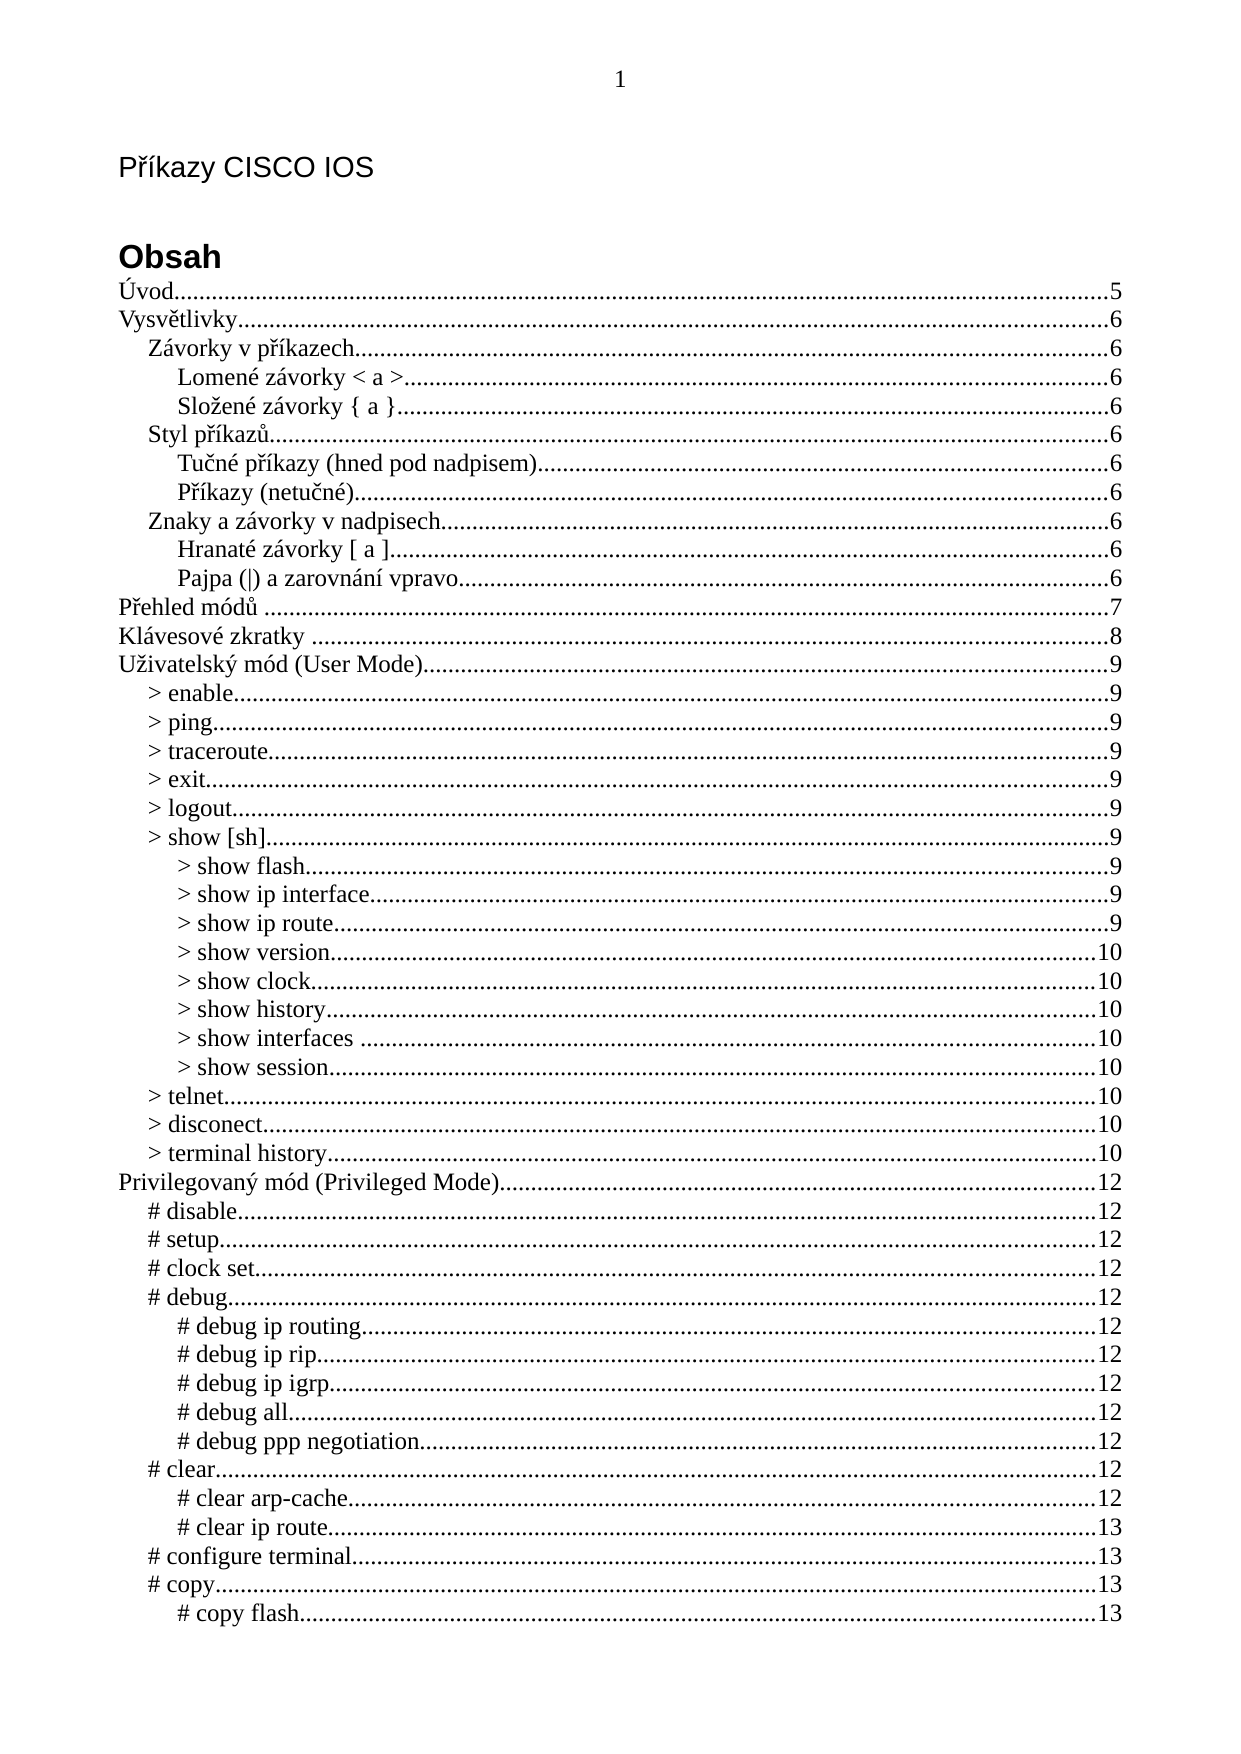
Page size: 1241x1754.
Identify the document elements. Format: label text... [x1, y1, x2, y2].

text > telnet 10 [148, 1081, 1122, 1109]
text Lomené závorky < a > 6 [177, 362, 1122, 391]
text Privilegovaný mód (Privileged Mode) 12 [118, 1167, 1122, 1196]
text > show clock 10 [177, 966, 1122, 994]
text # clear arp-cache 12 [177, 1483, 1122, 1512]
text > traceroute 9 [148, 736, 1122, 764]
text Znaky a závorky v nadpisech 6 [148, 506, 1122, 534]
text > enable 9 [148, 678, 1122, 707]
text Příkazy (netučné) 6 [177, 477, 1122, 506]
text Závorky v příkazech 6 [148, 333, 1122, 362]
text Úvod 5 [118, 276, 1122, 304]
text > logout 9 [148, 793, 1122, 822]
text > show [sh] 9 [148, 822, 1122, 851]
text # debug ip igrp 12 [177, 1368, 1122, 1397]
text # debug all 12 [177, 1397, 1122, 1426]
text # debug 12 [148, 1282, 1122, 1311]
text > exit 9 [148, 764, 1122, 793]
text Uživatelský mód (User Mode) 9 [118, 649, 1122, 678]
text Pajpa (|) a zarovnání vpravo 6 [177, 563, 1122, 592]
text Klávesové zkratky 8 [118, 621, 1122, 649]
text # configure terminal 13 [148, 1541, 1122, 1569]
text # debug ip rip 12 [177, 1339, 1122, 1368]
text > show ip interface 9 [177, 879, 1122, 908]
text Hranaté závorky [ a ] 6 [177, 534, 1122, 563]
text > show interfaces 10 [177, 1023, 1122, 1052]
text > show ip route 9 [177, 908, 1122, 937]
text # setup 12 [148, 1224, 1122, 1253]
text Vysvětlivky 6 [118, 304, 1122, 333]
subtitle Příkazy CISCO IOS [118, 150, 1122, 184]
text > show version 10 [177, 937, 1122, 966]
text # copy 13 [148, 1569, 1122, 1598]
text Přehled módů 7 [118, 592, 1122, 621]
text # clear ip route 13 [177, 1512, 1122, 1541]
text > show flash 9 [177, 851, 1122, 879]
text > ping 9 [148, 707, 1122, 736]
text # debug ip routing 12 [177, 1311, 1122, 1339]
text # clear 12 [148, 1454, 1122, 1483]
text Styl příkazů 6 [148, 419, 1122, 448]
subtitle Obsah [118, 237, 1122, 276]
text > show session 10 [177, 1052, 1122, 1081]
text # copy flash 13 [177, 1598, 1122, 1627]
text Tučné příkazy (hned pod nadpisem) 6 [177, 448, 1122, 477]
text > terminal history 10 [148, 1138, 1122, 1167]
text # disable 12 [148, 1196, 1122, 1224]
text # debug ppp negotiation 12 [177, 1426, 1122, 1454]
text > show history 10 [177, 994, 1122, 1023]
text # clock set 12 [148, 1253, 1122, 1282]
text > disconect 10 [148, 1109, 1122, 1138]
text Složené závorky { a } 6 [177, 391, 1122, 419]
